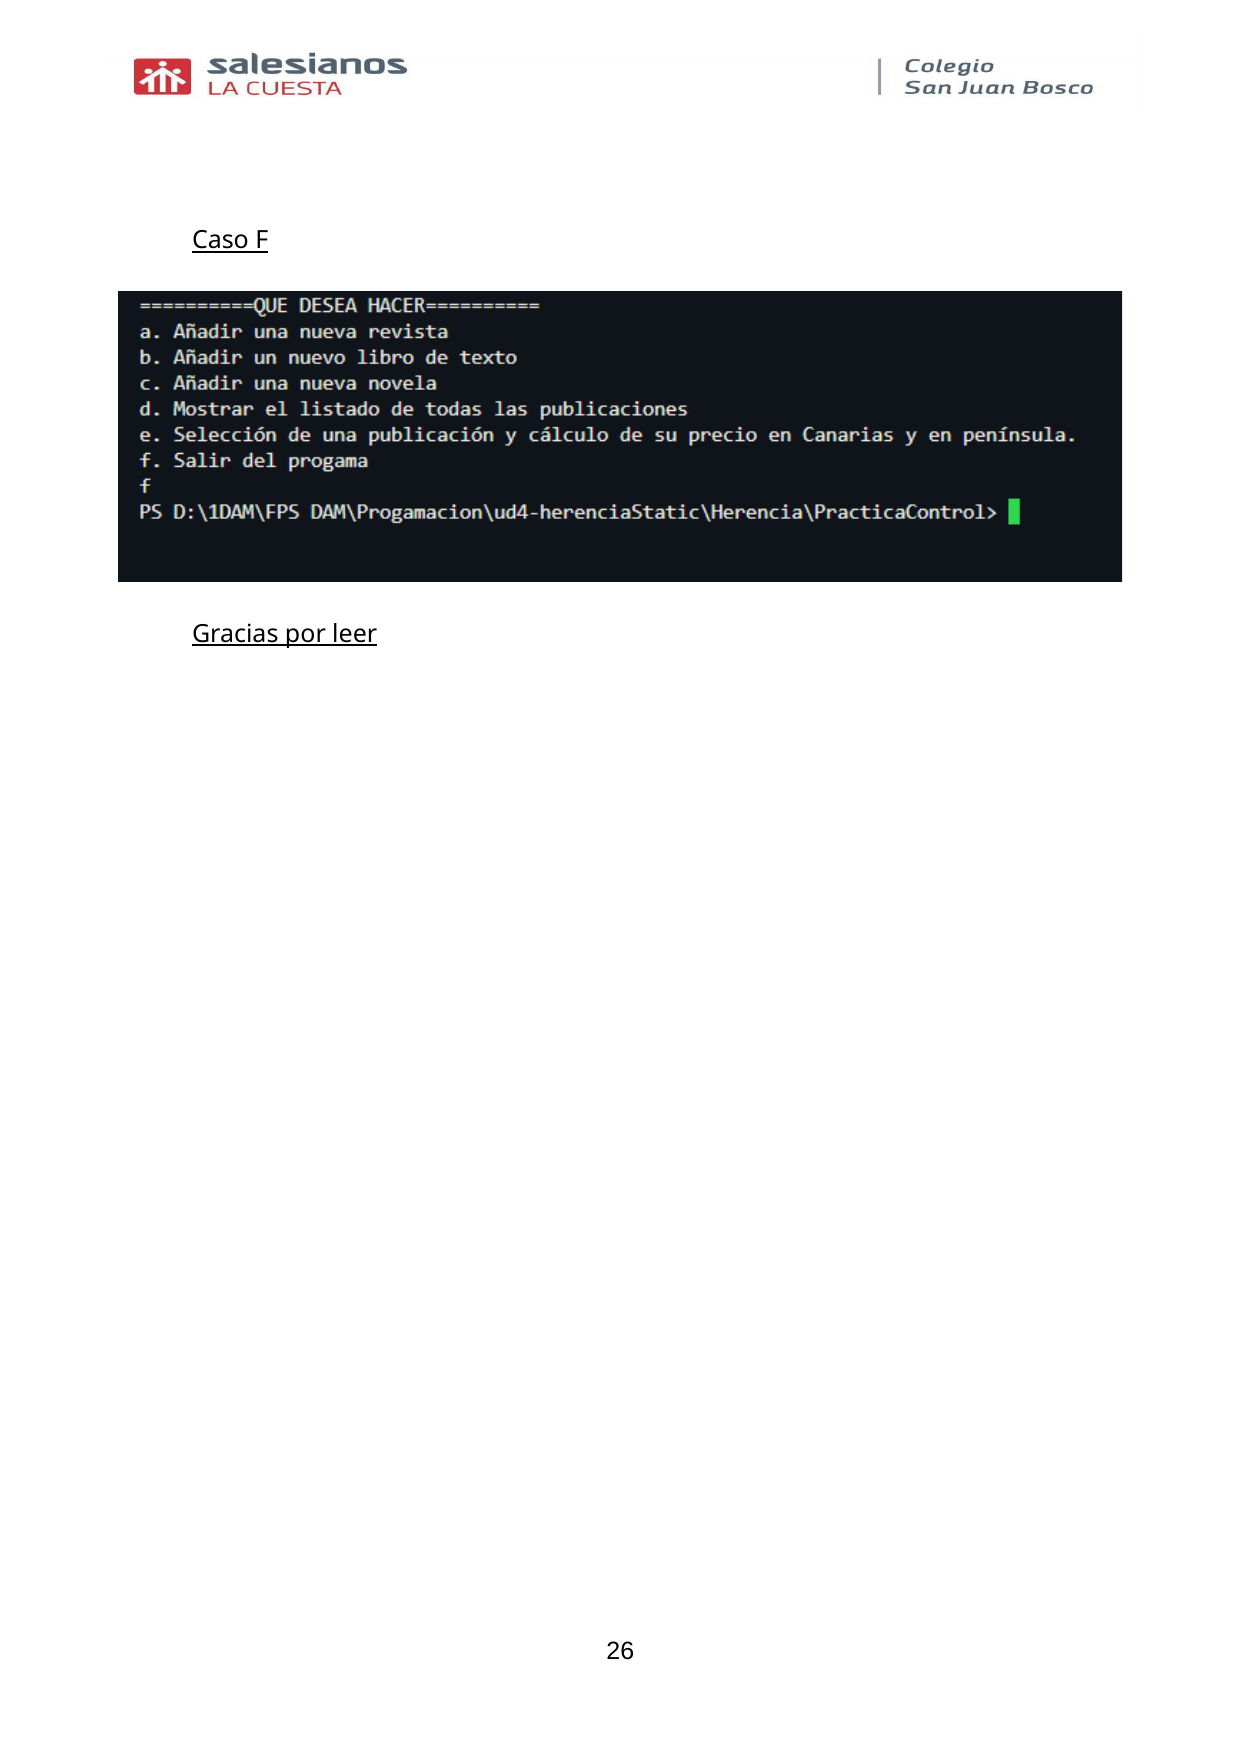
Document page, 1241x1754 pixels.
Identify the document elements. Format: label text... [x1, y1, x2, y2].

text Gracias por leer [118, 616, 1122, 649]
text Caso F [118, 222, 1122, 256]
